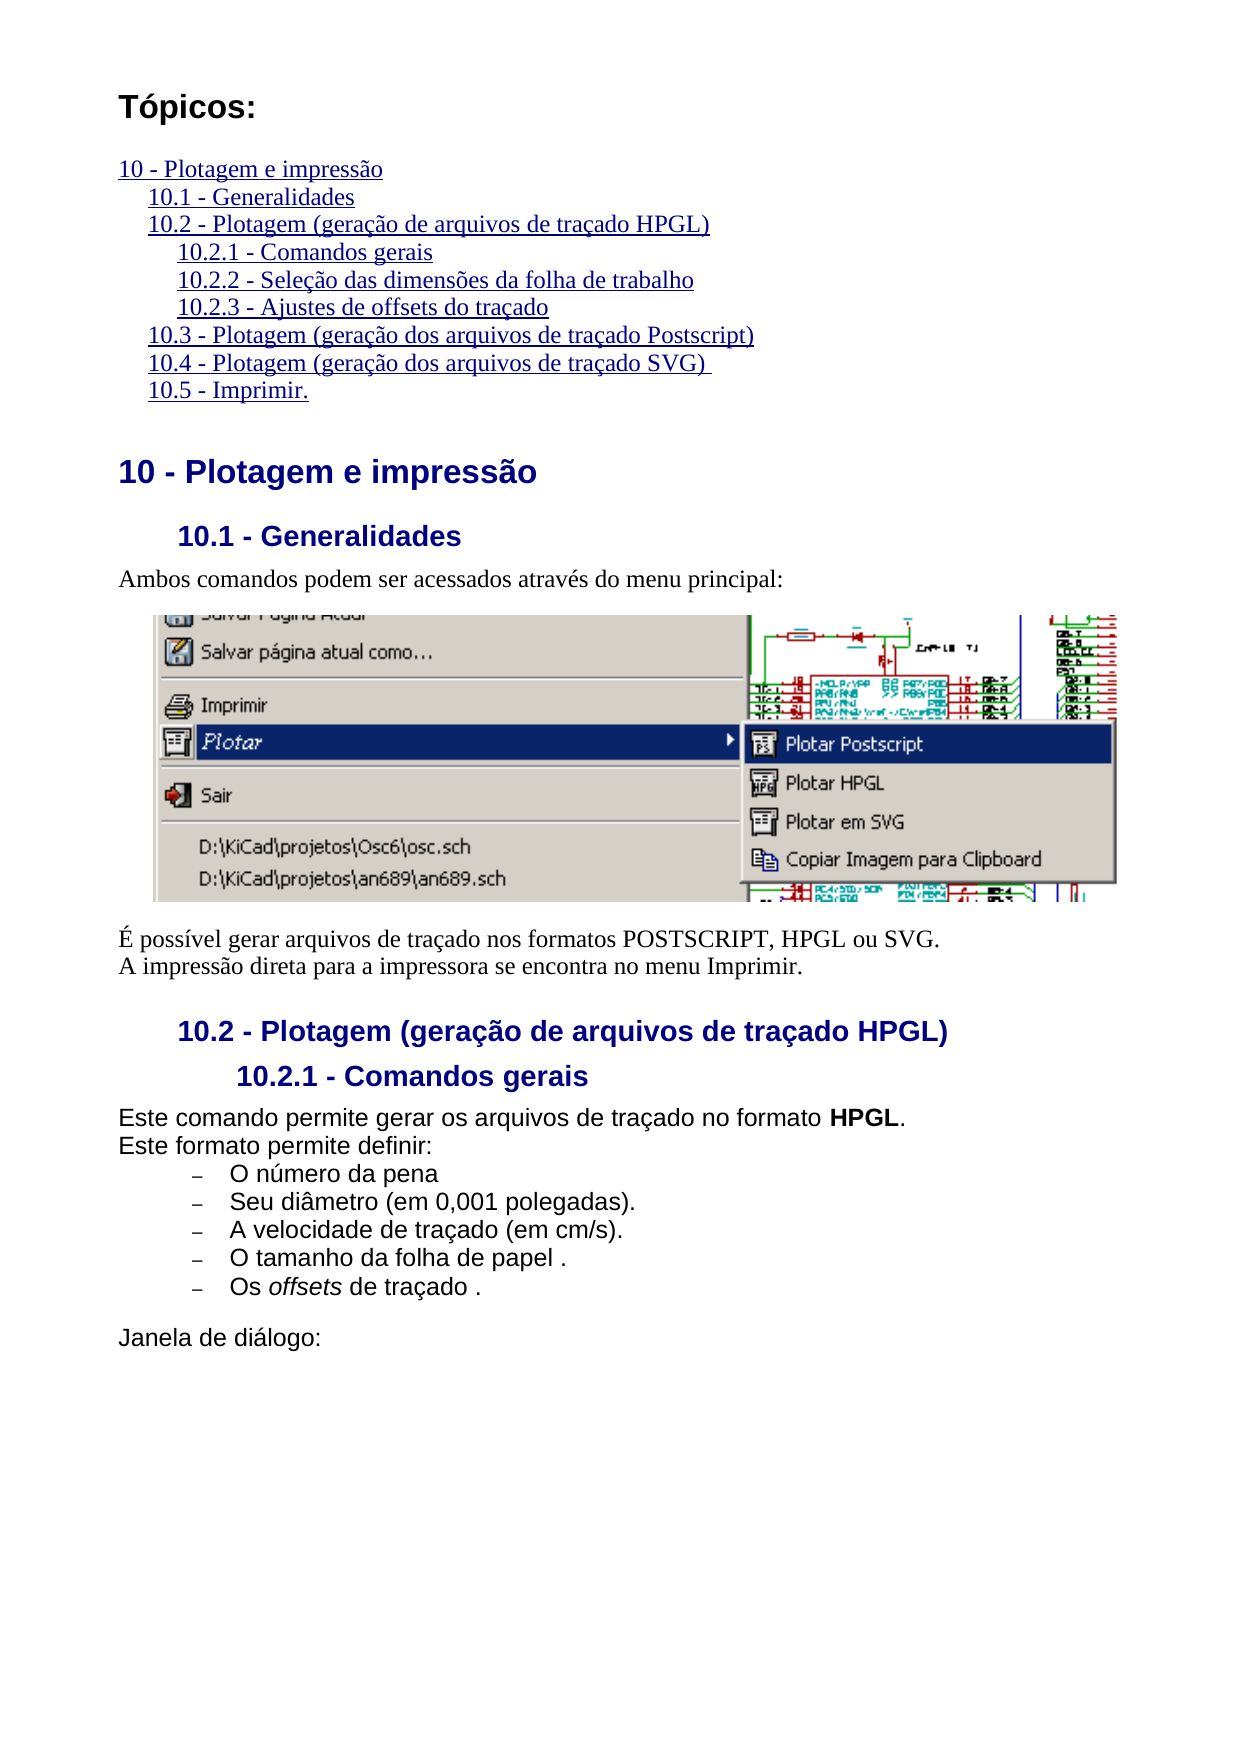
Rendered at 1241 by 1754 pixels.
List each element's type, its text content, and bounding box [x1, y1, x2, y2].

text 10.1 - Generalidades [148, 183, 1152, 210]
subtitle Comandos gerais [236, 1059, 1152, 1092]
list O tamanho da folha de papel . [192, 1244, 1152, 1272]
text 10 - Plotagem e impressão [118, 155, 1152, 183]
list O número da pena [192, 1160, 1152, 1188]
text 10.2 - Plotagem (geração de arquivos de traçado HPGL) [148, 210, 1152, 238]
text A impressão direta para a impressora se encontra no menu Imprimir. [118, 952, 1152, 980]
text Janela de diálogo: [118, 1323, 1152, 1351]
subtitle Plotagem e impressão [118, 454, 1152, 491]
list Os offsets de traçado . [192, 1272, 1152, 1300]
text 10.4 - Plotagem (geração dos arquivos de traçado SVG) [148, 349, 1152, 377]
subtitle Generalidades [177, 520, 1152, 553]
subtitle Plotagem (geração de arquivos de traçado HPGL) [177, 1015, 1152, 1048]
text 10.2.3 - Ajustes de offsets do traçado [177, 293, 1152, 321]
text 10.2.2 - Seleção das dimensões da folha de trabalho [177, 266, 1152, 293]
text Este comando permite gerar os arquivos de traçado no formato HPGL. [118, 1104, 1152, 1132]
text 10.3 - Plotagem (geração dos arquivos de traçado Postscript) [148, 321, 1152, 349]
subtitle Tópicos: [118, 88, 1152, 126]
text Ambos comandos podem ser acessados através do menu principal: [118, 565, 1152, 592]
text 10.5 - Imprimir. [148, 377, 1152, 404]
list A velocidade de traçado (em cm/s). [192, 1216, 1152, 1244]
picture [153, 615, 1117, 902]
text É possível gerar arquivos de traçado nos formatos POSTSCRIPT, HPGL ou SVG. [118, 925, 1152, 952]
list Seu diâmetro (em 0,001 polegadas). [192, 1188, 1152, 1216]
text Este formato permite definir: [118, 1132, 1152, 1160]
text 10.2.1 - Comandos gerais [177, 238, 1152, 266]
